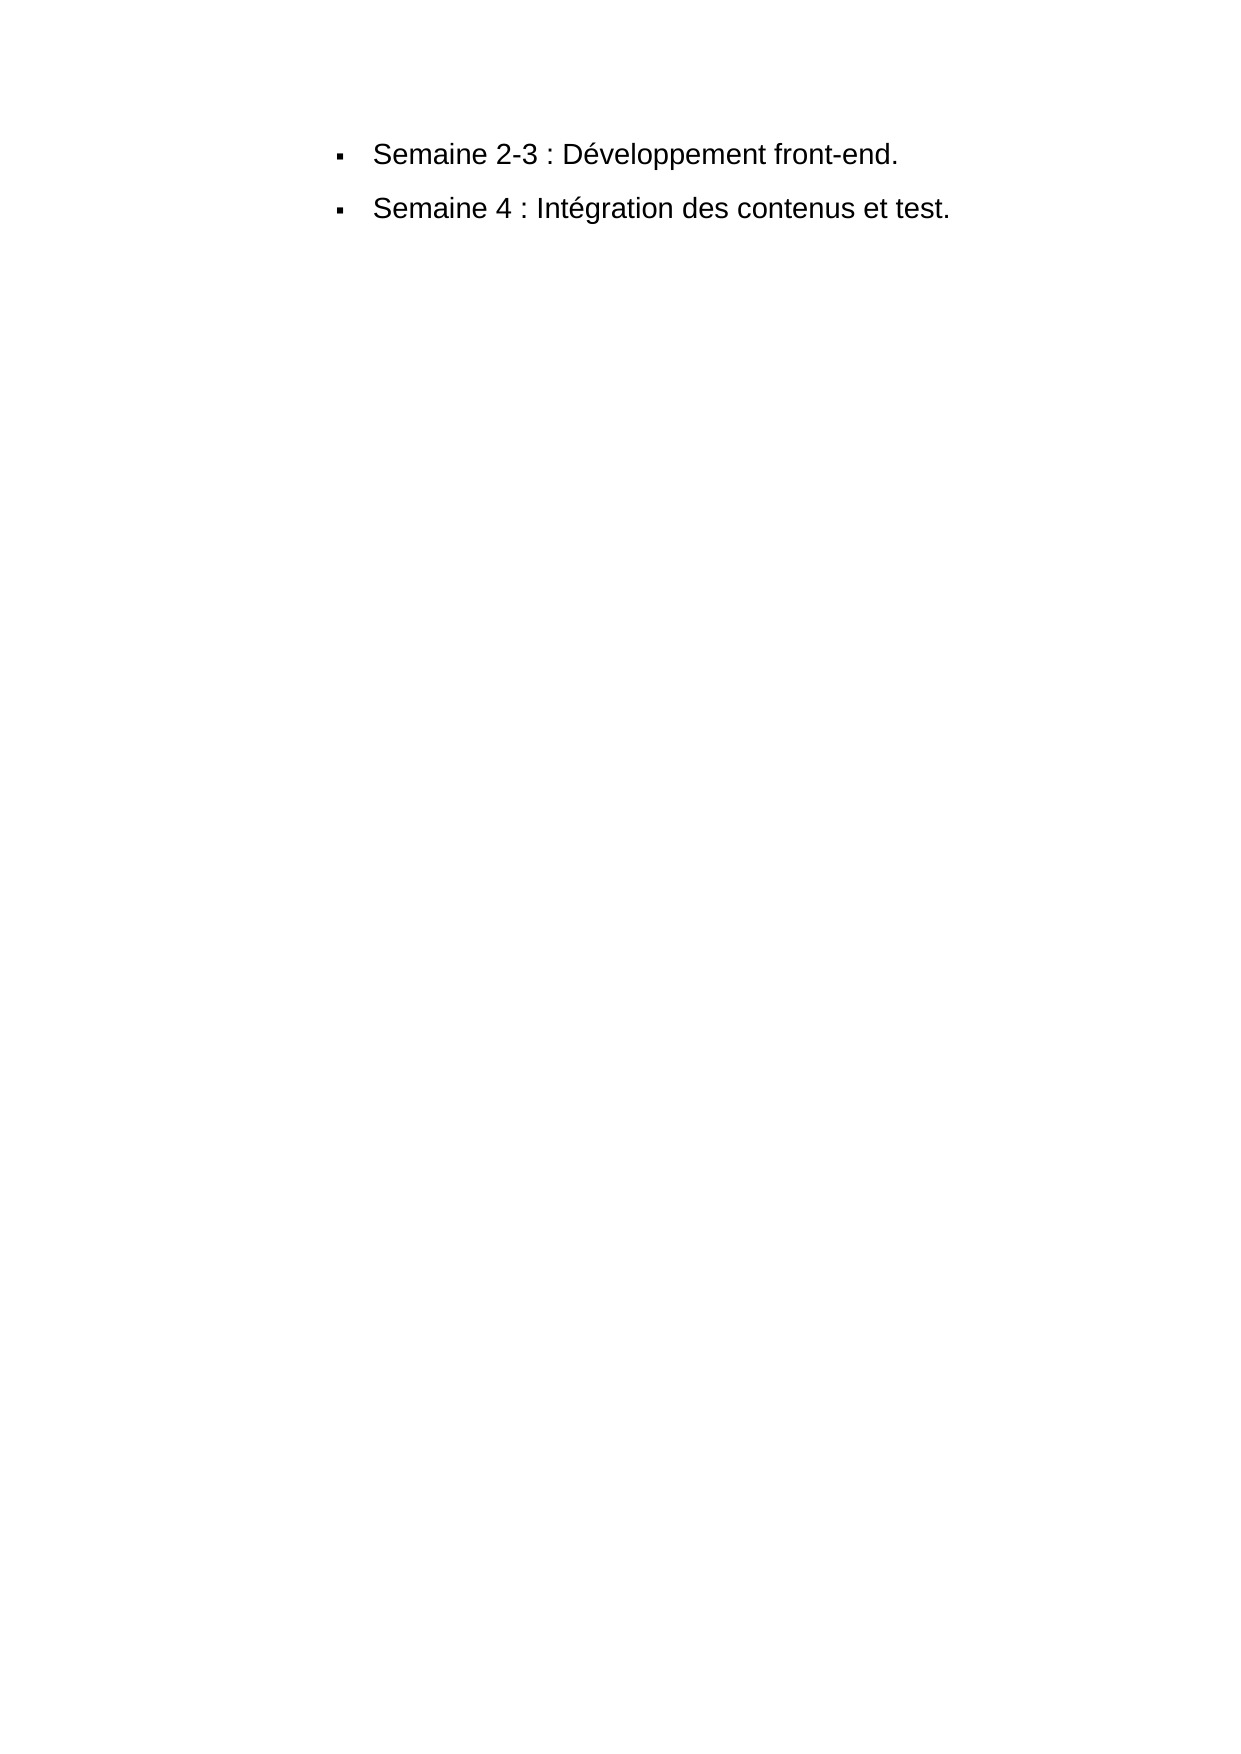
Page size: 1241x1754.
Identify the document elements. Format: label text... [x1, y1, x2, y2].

list Semaine 4 : Intégration des contenus et test. [335, 191, 1093, 224]
list Semaine 2-3 : Développement front-end. [335, 137, 1093, 170]
